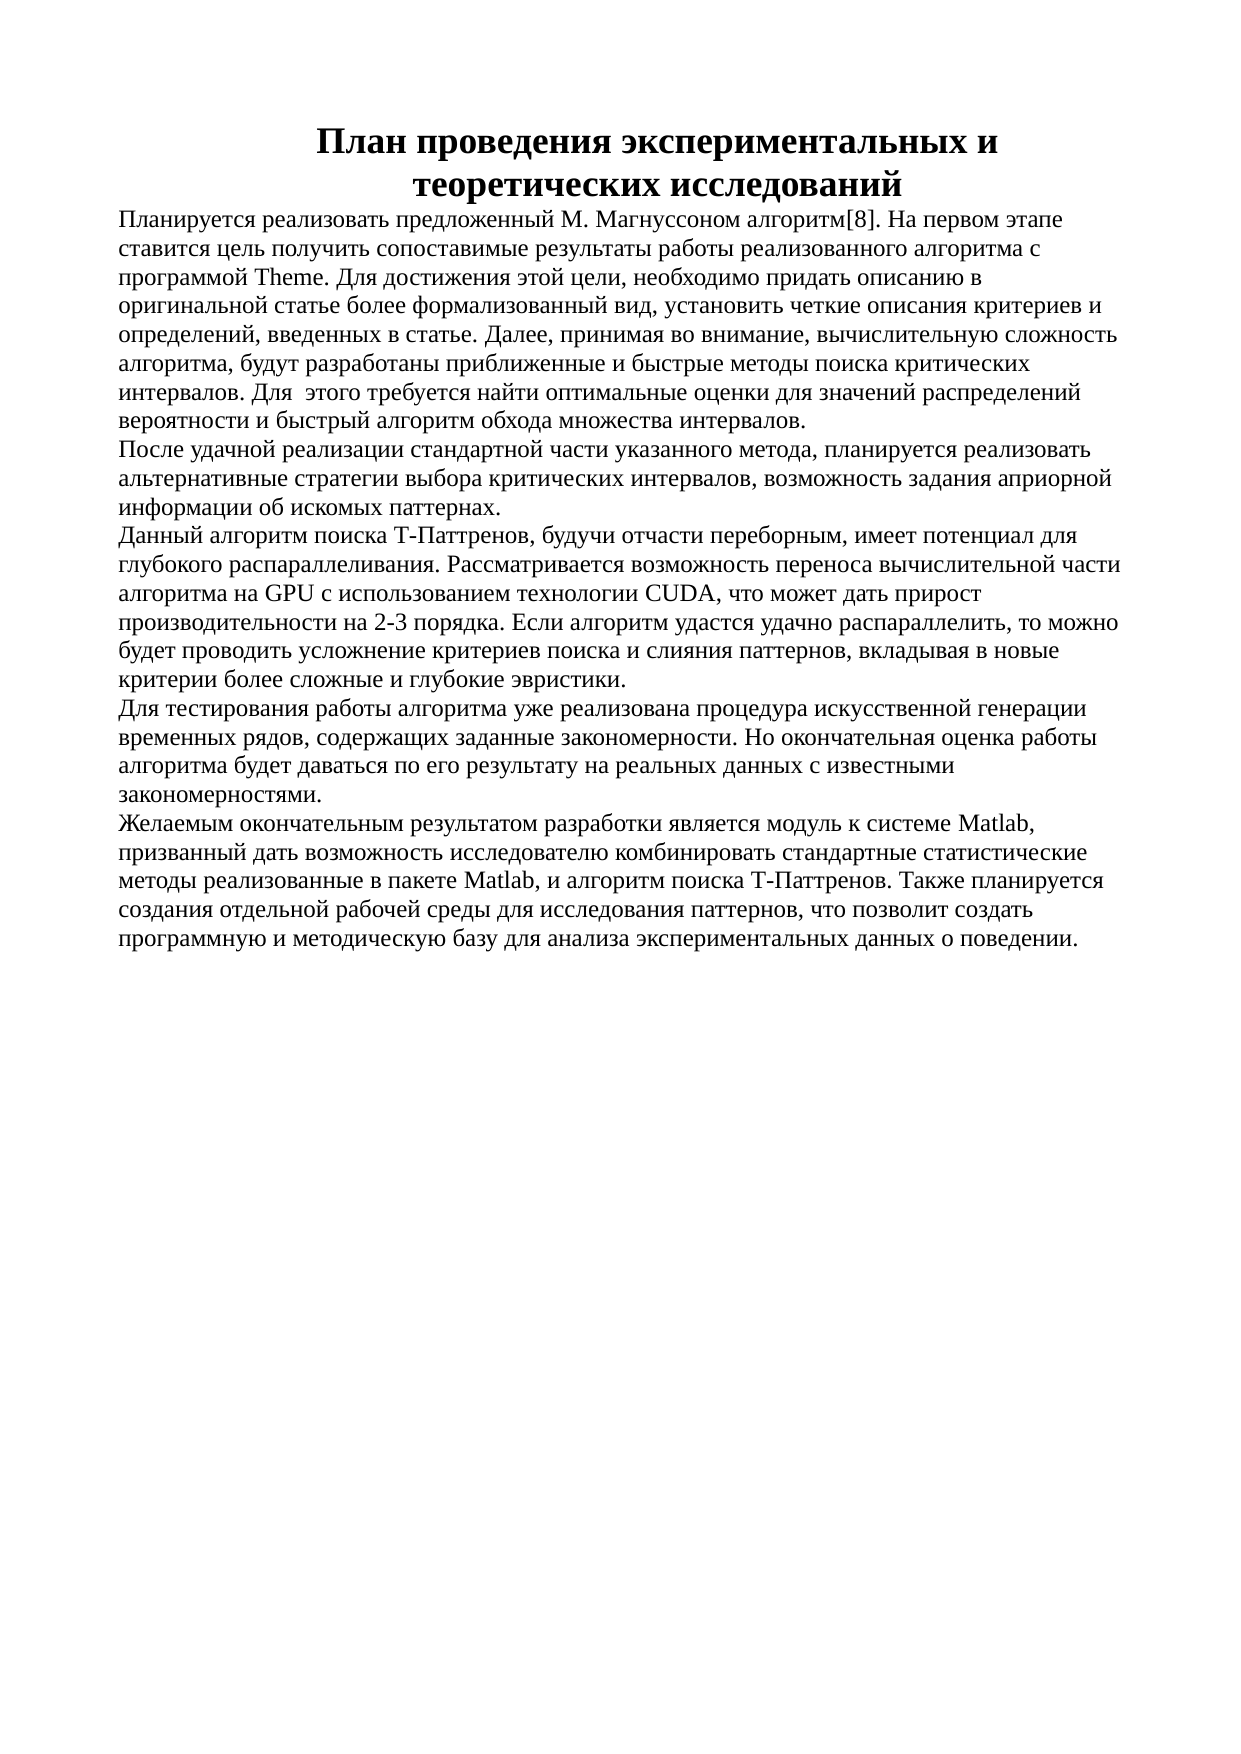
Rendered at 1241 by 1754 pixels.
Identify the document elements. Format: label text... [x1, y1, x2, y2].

list Данный алгоритм поиска Т-Паттренов, будучи отчасти переборным, имеет потенциал для глубокого распараллеливания. Рассматривается возможность переноса вычислительной части алгоритма на GPU с использованием технологии CUDA, что может дать прирост производительности на 2-3 порядка. Если алгоритм удастся удачно распараллелить, то можно будет проводить усложнение критериев поиска и слияния паттернов, вкладывая в новые критерии более сложные и глубокие эвристики. [118, 521, 1122, 693]
list Желаемым окончательным результатом разработки является модуль к системе Matlab, призванный дать возможность исследователю комбинировать стандартные статистические методы реализованные в пакете Matlab, и алгоритм поиска Т-Паттренов. Также планируется создания отдельной рабочей среды для исследования паттернов, что позволит создать программную и методическую базу для анализа экспериментальных данных о поведении. [118, 808, 1122, 952]
list Планируется реализовать предложенный М. Магнуссоном алгоритм[8]. На первом этапе ставится цель получить сопоставимые результаты работы реализованного алгоритма с программой Theme. Для достижения этой цели, необходимо придать описанию в оригинальной статье более формализованный вид, установить четкие описания критериев и определений, введенных в статье. Далее, принимая во внимание, вычислительную сложность алгоритма, будут разработаны приближенные и быстрые методы поиска критических интервалов. Для этого требуется найти оптимальные оценки для значений распределений вероятности и быстрый алгоритм обхода множества интервалов. [118, 204, 1122, 434]
list После удачной реализации стандартной части указанного метода, планируется реализовать альтернативные стратегии выбора критических интервалов, возможность задания априорной информации об искомых паттернах. [118, 434, 1122, 521]
list План проведения экспериментальных и теоретических исследований [156, 118, 1122, 204]
list Для тестирования работы алгоритма уже реализована процедура искусственной генерации временных рядов, содержащих заданные закономерности. Но окончательная оценка работы алгоритма будет даваться по его результату на реальных данных с известными закономерностями. [118, 693, 1122, 808]
